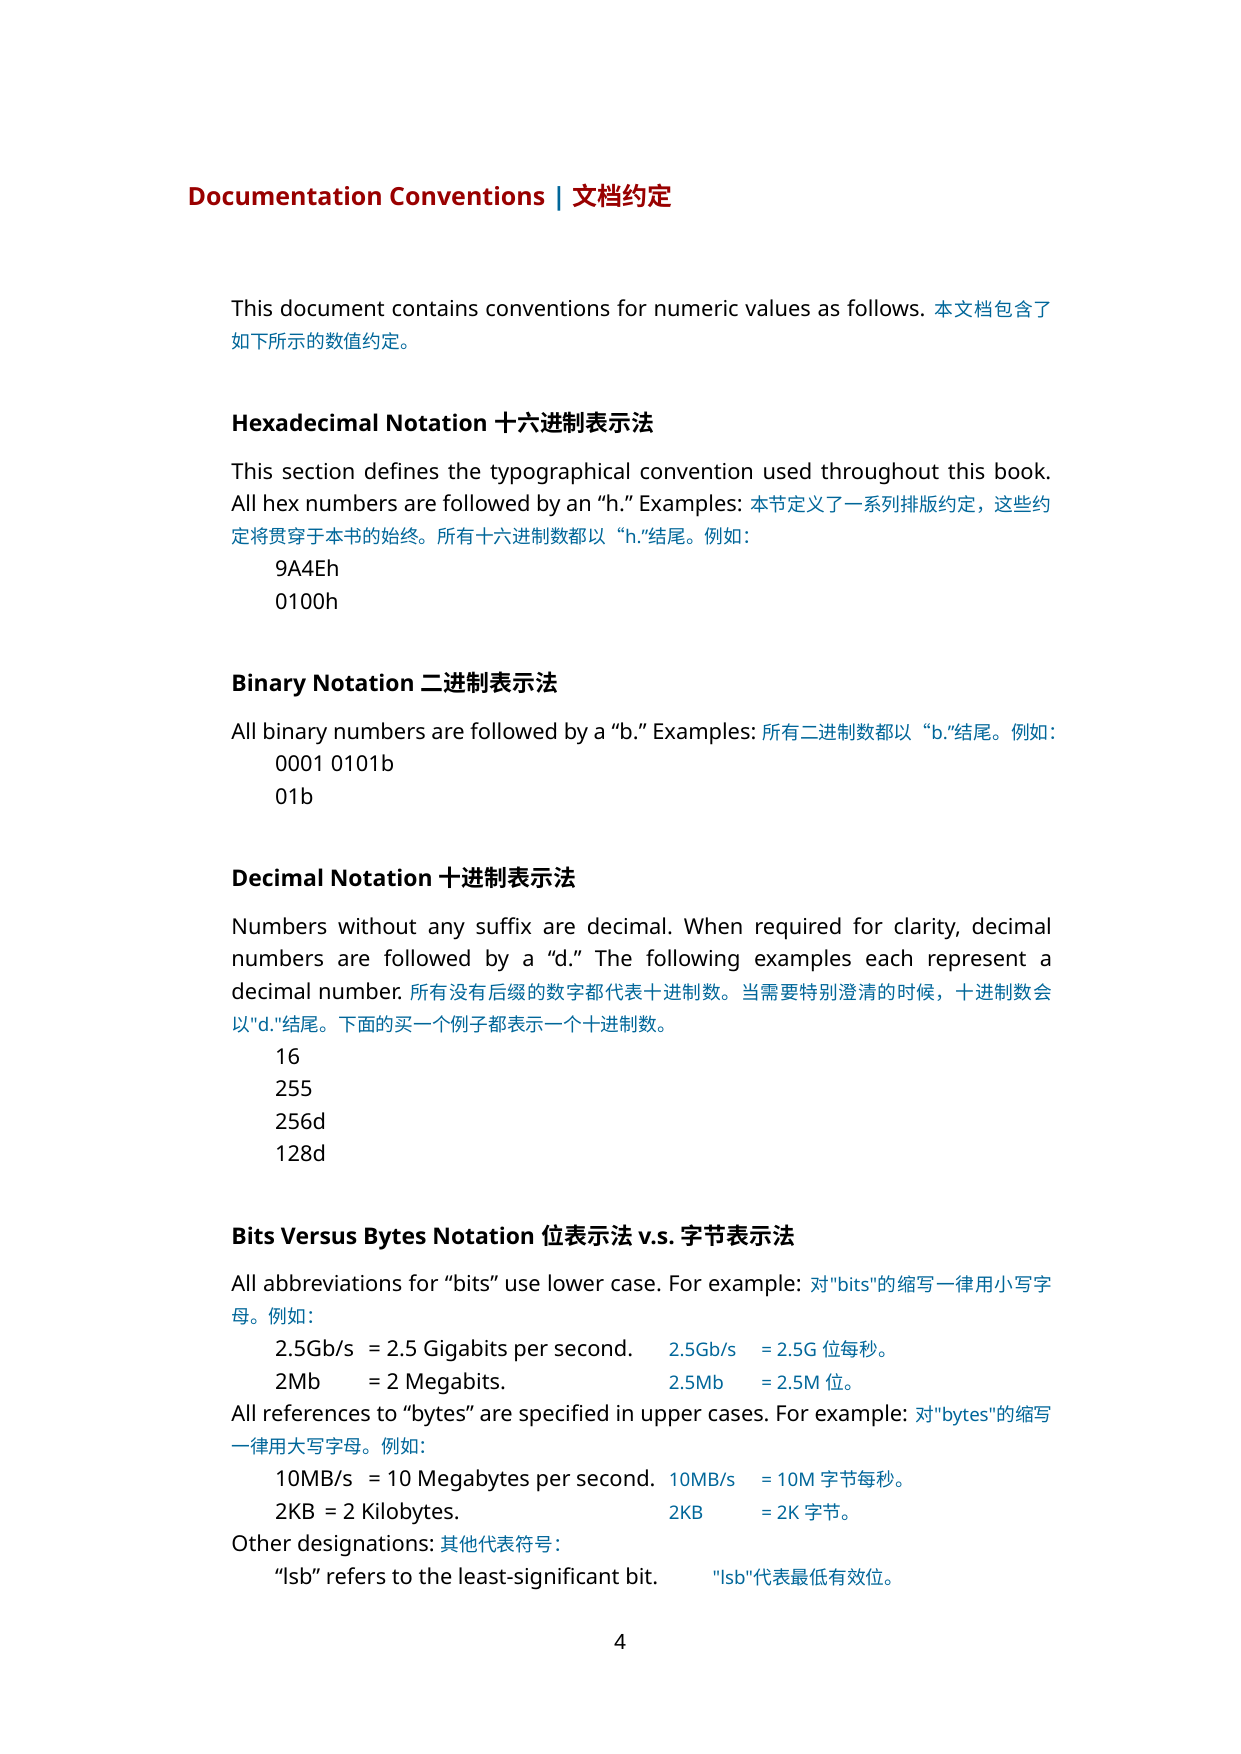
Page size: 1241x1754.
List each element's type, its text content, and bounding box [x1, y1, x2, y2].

text 16 [275, 1039, 1053, 1072]
text 2Mb = 2 Megabits. 2.5Mb = 2.5M 位。 [275, 1364, 1053, 1397]
text Documentation Conventions | 文档约定 [187, 162, 1053, 227]
text Decimal Notation 十进制表示法 [231, 844, 1053, 909]
text 128d [275, 1137, 1053, 1169]
text Binary Notation 二进制表示法 [231, 649, 1053, 714]
text Other designations: 其他代表符号： [231, 1527, 1053, 1559]
text 10MB/s = 10 Megabytes per second. 10MB/s = 10M 字节每秒。 [275, 1462, 1053, 1494]
text 256d [275, 1104, 1053, 1137]
text Hexadecimal Notation 十六进制表示法 [231, 389, 1053, 454]
text This document contains conventions for numeric values as follows. 本文档包含了如下所示的数值约定。 [231, 292, 1053, 357]
text Bits Versus Bytes Notation 位表示法 v.s. 字节表示法 [231, 1202, 1053, 1267]
text All abbreviations for “bits” use lower case. For example: 对"bits"的缩写一律用小写字母。例如： [231, 1267, 1053, 1332]
text 0001 0101b [275, 747, 1053, 779]
text 2.5Gb/s = 2.5 Gigabits per second. 2.5Gb/s = 2.5G 位每秒。 [275, 1332, 1053, 1364]
text 2KB = 2 Kilobytes. 2KB = 2K 字节。 [275, 1494, 1053, 1527]
text “lsb” refers to the least-significant bit. "lsb"代表最低有效位。 [275, 1559, 1053, 1592]
text All references to “bytes” are specified in upper cases. For example: 对"bytes"的缩写一律用大写字母。例如： [231, 1397, 1053, 1462]
text 9A4Eh [275, 552, 1053, 584]
text 0100h [275, 584, 1053, 617]
text 255 [275, 1072, 1053, 1104]
text All binary numbers are followed by a “b.” Examples: 所有二进制数都以“b.”结尾。例如： [231, 714, 1053, 747]
text Numbers without any suffix are decimal. When required for clarity, decimal numbers are followed by a “d.” The following examples each represent a decimal number. 所有没有后缀的数字都代表十进制数。当需要特别澄清的时候，十进制数会以"d."结尾。下面的买一个例子都表示一个十进制数。 [231, 909, 1053, 1039]
text This section defines the typographical convention used throughout this book. All hex numbers are followed by an “h.” Examples: 本节定义了一系列排版约定，这些约定将贯穿于本书的始终。所有十六进制数都以“h.”结尾。例如： [231, 454, 1053, 552]
text 01b [275, 779, 1053, 812]
